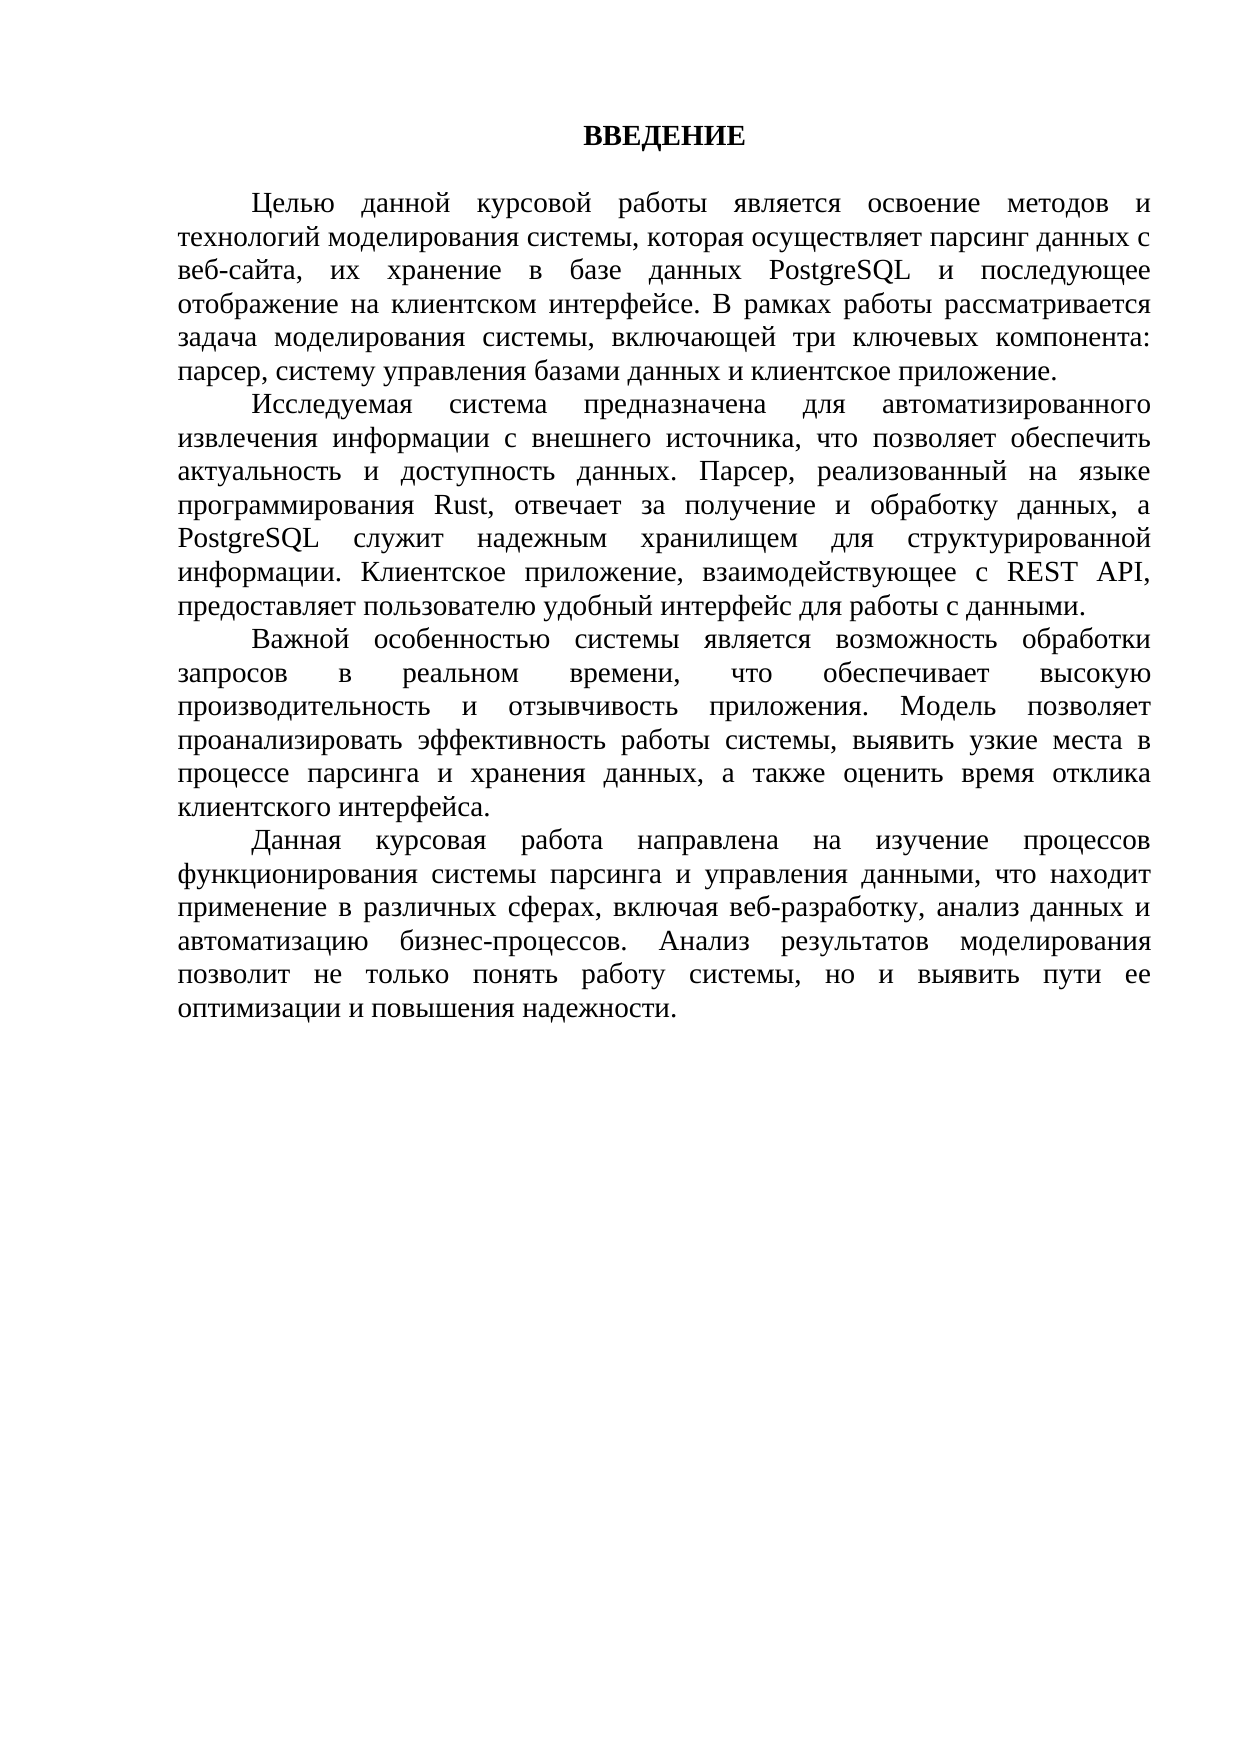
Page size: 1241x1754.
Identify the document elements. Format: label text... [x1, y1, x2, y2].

text Исследуемая система предназначена для автоматизированного извлечения информации с внешнего источника, что позволяет обеспечить актуальность и доступность данных. Парсер, реализованный на языке программирования Rust, отвечает за получение и обработку данных, а PostgreSQL служит надежным хранилищем для структурированной информации. Клиентское приложение, взаимодействующее с REST API, предоставляет пользователю удобный интерфейс для работы с данными. [177, 386, 1152, 621]
subtitle ВВЕДЕНИЕ [177, 118, 1152, 152]
text Целью данной курсовой работы является освоение методов и технологий моделирования системы, которая осуществляет парсинг данных с веб-сайта, их хранение в базе данных PostgreSQL и последующее отображение на клиентском интерфейсе. В рамках работы рассматривается задача моделирования системы, включающей три ключевых компонента: парсер, систему управления базами данных и клиентское приложение. [177, 185, 1152, 386]
text Важной особенностью системы является возможность обработки запросов в реальном времени, что обеспечивает высокую производительность и отзывчивость приложения. Модель позволяет проанализировать эффективность работы системы, выявить узкие места в процессе парсинга и хранения данных, а также оценить время отклика клиентского интерфейса. [177, 621, 1152, 822]
text Данная курсовая работа направлена на изучение процессов функционирования системы парсинга и управления данными, что находит применение в различных сферах, включая веб-разработку, анализ данных и автоматизацию бизнес-процессов. Анализ результатов моделирования позволит не только понять работу системы, но и выявить пути ее оптимизации и повышения надежности. [177, 822, 1152, 1024]
